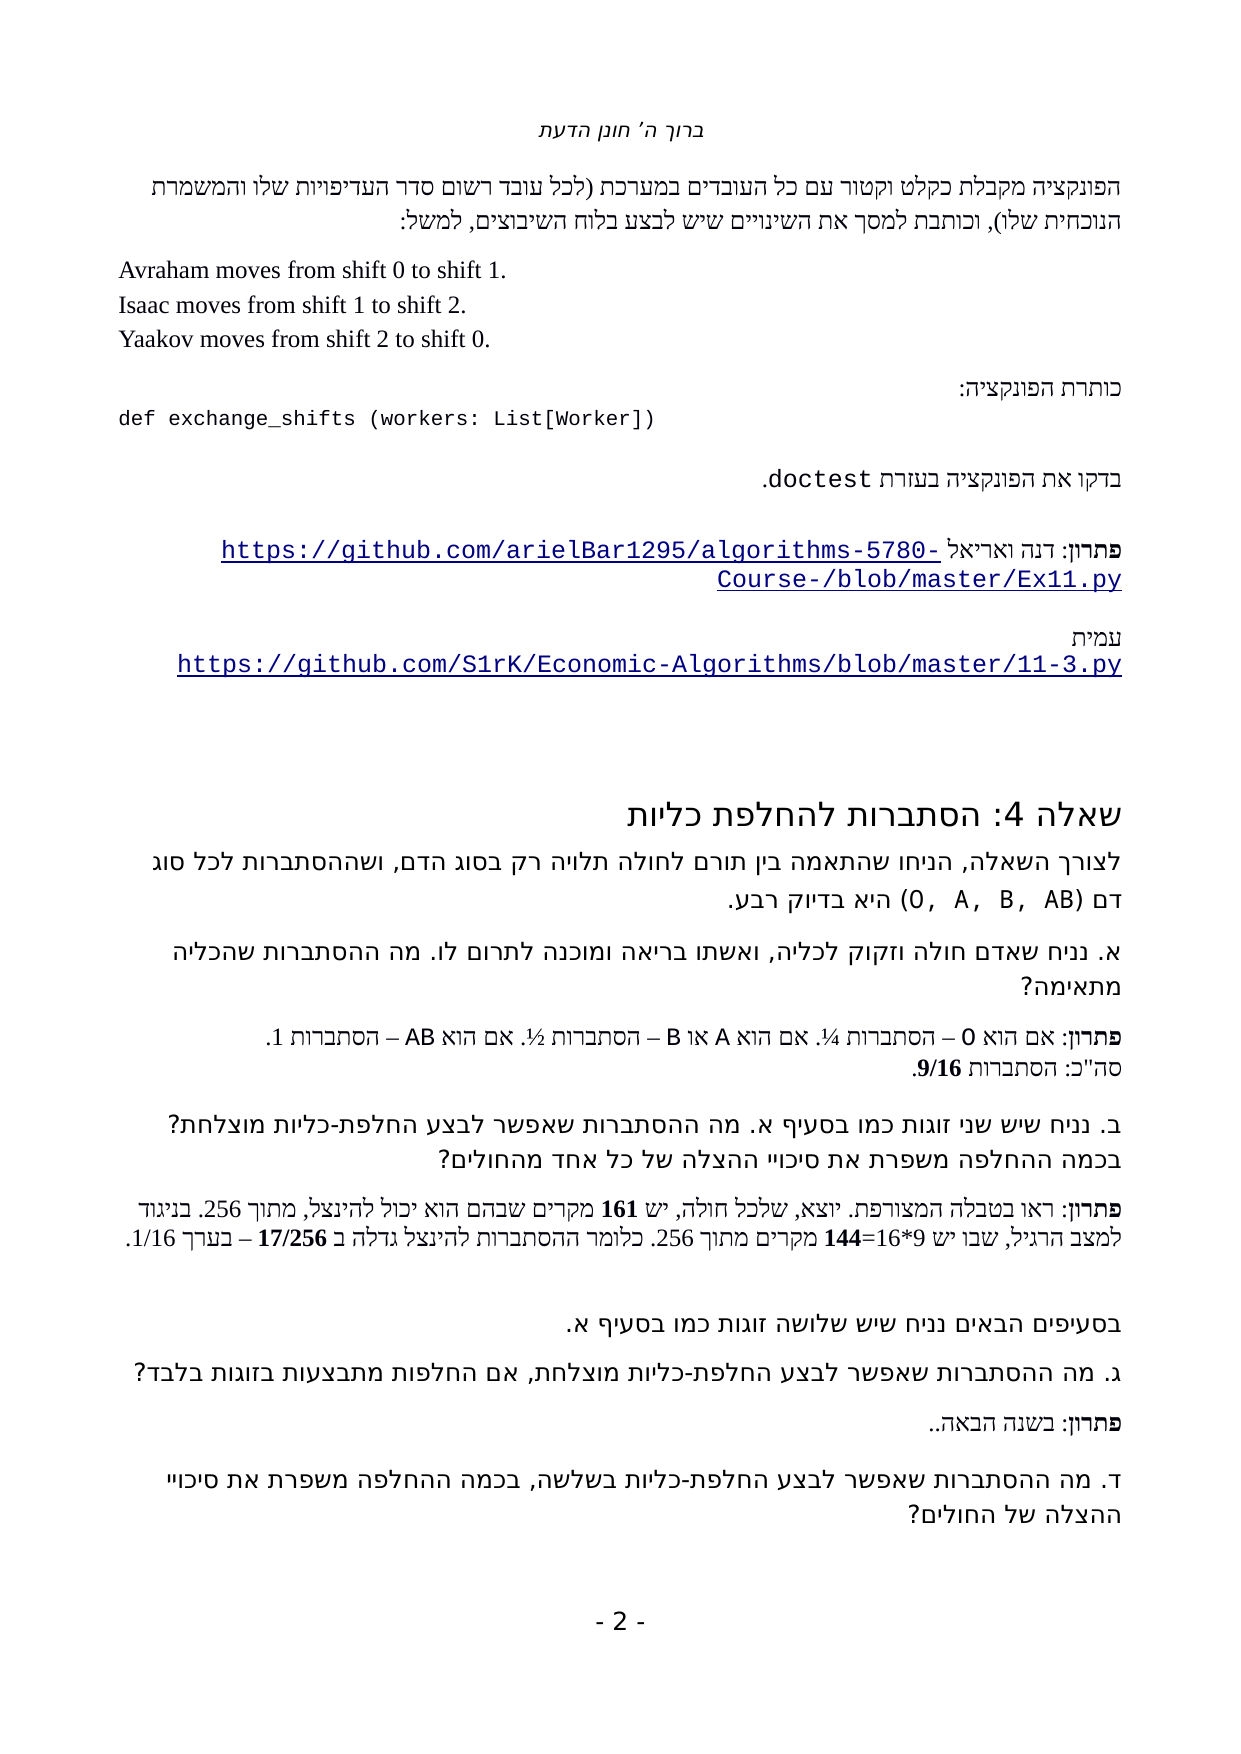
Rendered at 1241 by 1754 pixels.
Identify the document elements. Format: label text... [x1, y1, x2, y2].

text Isaac moves from shift 1 to shift 2. Yaakov moves from shift 2 to shift 0. [118, 290, 1122, 353]
text פתרון: בשנה הבאה.. [118, 1408, 1122, 1437]
text עמית [118, 623, 1122, 652]
text סה"כ: הסתברות 9/16. [118, 1053, 1122, 1082]
text לצורך השאלה, הניחו שהתאמה בין תורם לחולה תלויה רק בסוג הדם, ושההסתברות לכל סוג דם (O, A, B, AB) היא בדיוק רבע. [118, 847, 1122, 916]
text פתרון: אם הוא O – הסתברות ¼. אם הוא A או B – הסתברות ½. אם הוא AB – הסתברות 1. [118, 1022, 1122, 1053]
text https://github.com/S1rK/Economic-Algorithms/blob/master/11-3.py [118, 652, 1122, 680]
subtitle שאלה 4: הסתברות להחלפת כליות [118, 796, 1122, 834]
text ב. נניח שיש שני זוגות כמו בסעיף א. מה ההסתברות שאפשר לבצע החלפת-כליות מוצלחת? בכמה ההחלפה משפרת את סיכויי ההצלה של כל אחד מהחולים? [118, 1110, 1122, 1174]
text הפונקציה מקבלת כקלט וקטור עם כל העובדים במערכת (לכל עובד רשום סדר העדיפויות שלו והמשמרת הנוכחית שלו), וכותבת למסך את השינויים שיש לבצע בלוח השיבוצים, למשל: [118, 172, 1122, 235]
text ג. מה ההסתברות שאפשר לבצע החלפת-כליות מוצלחת, אם החלפות מתבצעות בזוגות בלבד? [118, 1358, 1122, 1387]
text ד. מה ההסתברות שאפשר לבצע החלפת-כליות בשלשה, בכמה ההחלפה משפרת את סיכויי ההצלה של החולים? [118, 1465, 1122, 1529]
text כותרת הפונקציה: [118, 373, 1122, 402]
text פתרון: ראו בטבלה המצורפת. יוצא, שלכל חולה, יש 161 מקרים שבהם הוא יכול להינצל, מתוך 256. בניגוד למצב הרגיל, שבו יש 9*16=144 מקרים מתוך 256. כלומר ההסתברות להינצל גדלה ב 17/256 – בערך 1/16. [118, 1194, 1122, 1252]
text Avraham moves from shift 0 to shift 1. [118, 255, 1122, 284]
text def exchange_shifts (workers: List[Worker]) [118, 408, 1122, 432]
text א. נניח שאדם חולה וזקוק לכליה, ואשתו בריאה ומוכנה לתרום לו. מה ההסתברות שהכליה מתאימה? [118, 937, 1122, 1002]
text בסעיפים הבאים נניח שיש שלושה זוגות כמו בסעיף א. [118, 1309, 1122, 1338]
text פתרון: דנה ואריאל https://github.com/arielBar1295/algorithms-5780-Course-/blob/master/Ex11.py [118, 536, 1122, 595]
text בדקו את הפונקציה בעזרת doctest. [118, 464, 1122, 495]
